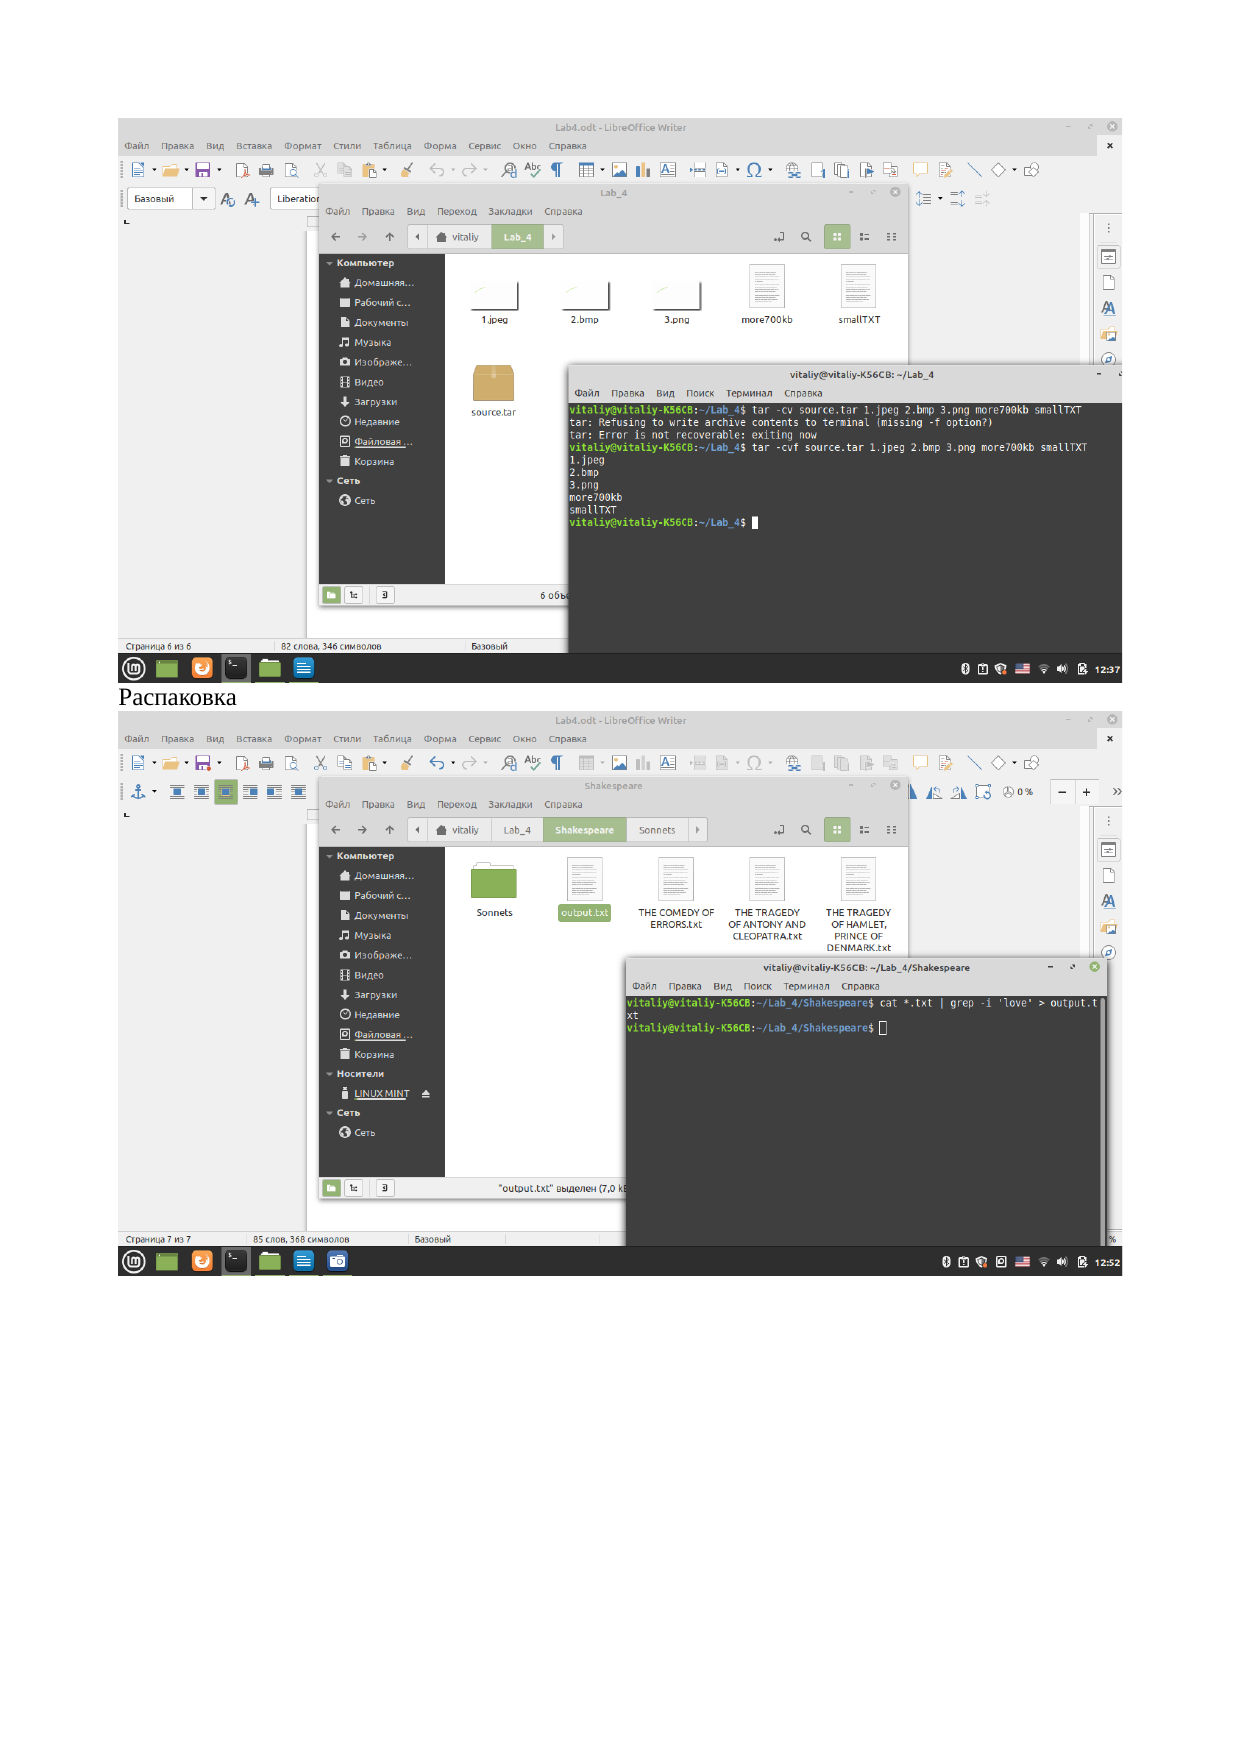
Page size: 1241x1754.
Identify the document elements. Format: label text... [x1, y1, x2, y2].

text Распаковка [118, 683, 1122, 711]
picture [118, 711, 1123, 1276]
picture [118, 118, 1123, 683]
